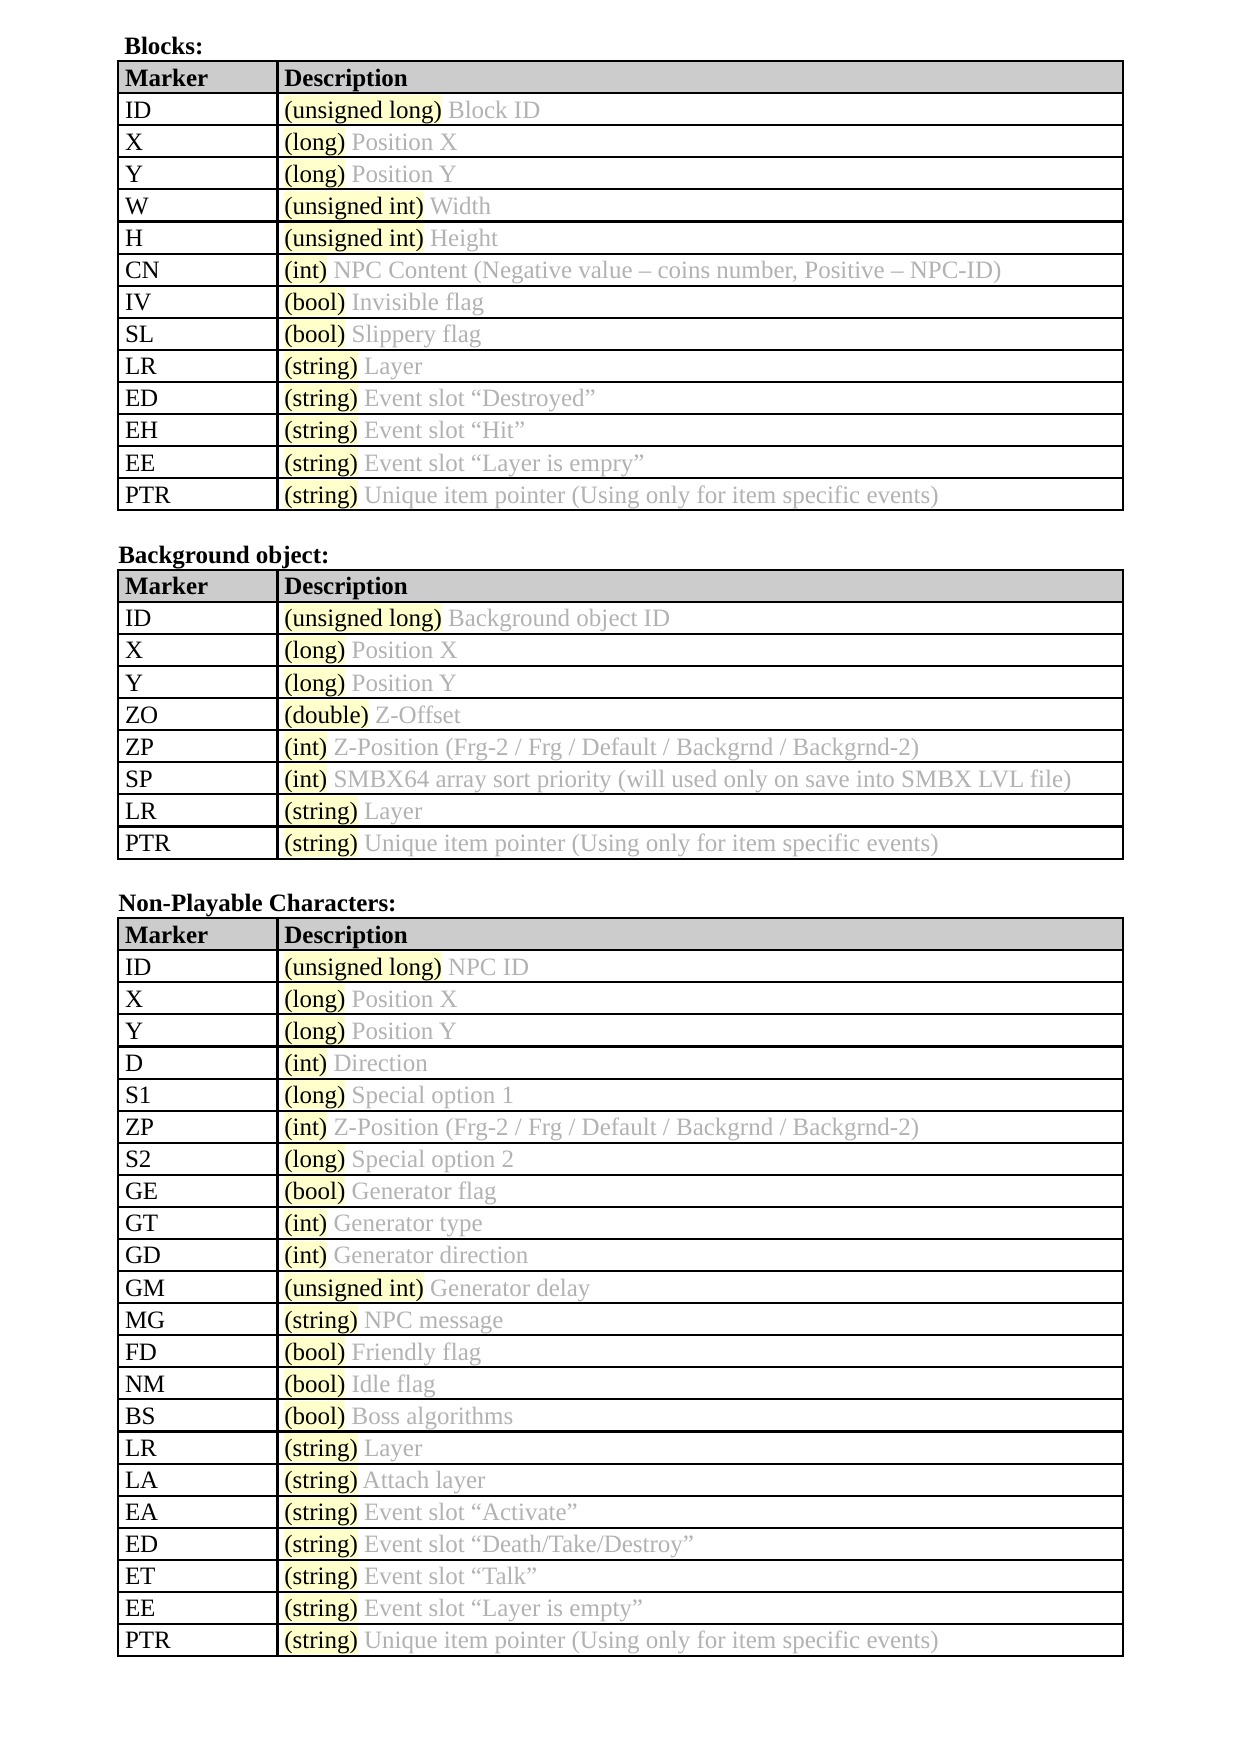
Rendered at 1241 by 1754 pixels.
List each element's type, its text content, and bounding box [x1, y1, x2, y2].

table_cell ZO [119, 699, 276, 729]
table_cell LR [119, 795, 276, 825]
table_cell LA [119, 1465, 276, 1494]
table_cell NM [119, 1368, 276, 1398]
table_cell GD [119, 1240, 276, 1270]
table_cell (string) Event slot “Talk” [279, 1561, 1122, 1591]
table_cell (string) Attach layer [358, 1465, 1122, 1494]
table_cell X [119, 635, 276, 665]
table_cell FD [119, 1336, 276, 1366]
table_cell ET [119, 1561, 276, 1591]
table_header Description [279, 62, 1122, 92]
table_cell (unsigned long) Background object ID [279, 603, 1122, 633]
table_cell PTR [119, 479, 276, 509]
table_cell ZP [119, 731, 276, 761]
table_cell (int) Generator direction [279, 1240, 1122, 1270]
table_cell GT [119, 1208, 276, 1238]
table_cell (string) Event slot “Death/Take/Destroy” [279, 1529, 1122, 1559]
table_cell (string) Event slot “Layer is empty” [279, 1593, 1122, 1623]
table_cell ID [119, 94, 276, 124]
table_cell S2 [119, 1144, 276, 1174]
table_cell (int) NPC Content (Negative value – coins number, Positive – NPC-ID) [327, 255, 1122, 284]
table_cell GM [119, 1272, 276, 1302]
table_cell X [119, 126, 276, 156]
table_cell (bool) Invisible flag [279, 287, 1122, 317]
table_cell (long) Position Y [279, 667, 1122, 697]
table_cell (string) Event slot “Activate” [279, 1497, 1122, 1527]
table_cell (string) Unique item pointer (Using only for item specific events) [358, 828, 1122, 857]
table_cell (unsigned int) Height [424, 223, 1122, 252]
table_cell (string) Event slot “Layer is empry” [279, 447, 1122, 477]
table_cell (int) SMBX64 array sort priority (will used only on save into SMBX LVL file) [279, 763, 1122, 793]
table_cell ED [119, 1529, 276, 1559]
table_cell H [119, 223, 276, 252]
table_header Marker [119, 62, 276, 92]
table_cell EH [119, 415, 276, 445]
table_cell SP [119, 763, 276, 793]
table_cell (long) Position X [279, 126, 1122, 156]
table_cell (double) Z-Offset [279, 699, 1122, 729]
table_cell (string) Layer [358, 1433, 1122, 1462]
table_cell (string) Event slot “Destroyed” [279, 383, 1122, 413]
table_cell ID [119, 951, 276, 981]
table_cell (string) Unique item pointer (Using only for item specific events) [279, 1625, 1122, 1655]
table_cell (unsigned int) Width [279, 190, 1122, 220]
table_cell S1 [119, 1080, 276, 1109]
table_cell (long) Special option 1 [345, 1080, 1122, 1109]
table_cell PTR [119, 828, 276, 857]
table_cell EE [119, 1593, 276, 1623]
table_header Marker [119, 571, 276, 601]
table_cell (string) NPC message [279, 1304, 1122, 1334]
table_cell ZP [119, 1112, 276, 1142]
table_cell (long) Special option 2 [279, 1144, 1122, 1174]
table_cell PTR [119, 1625, 276, 1655]
table_cell (long) Position Y [279, 1015, 1122, 1045]
table_cell (bool) Idle flag [279, 1368, 1122, 1398]
text Blocks: [124, 31, 1122, 60]
table_cell (int) Direction [327, 1048, 1122, 1077]
table_cell (bool) Boss algorithms [279, 1400, 1122, 1430]
table_cell (long) Position X [279, 635, 1122, 665]
table_cell (string) Event slot “Hit” [279, 415, 1122, 445]
table_header Description [279, 919, 1122, 949]
table_cell (long) Position Y [279, 158, 1122, 188]
table_cell MG [119, 1304, 276, 1334]
table_cell EE [119, 447, 276, 477]
table_cell W [119, 190, 276, 220]
text Background object: [118, 540, 1122, 569]
table_cell BS [119, 1400, 276, 1430]
table_cell IV [119, 287, 276, 317]
table_cell (bool) Generator flag [279, 1176, 1122, 1206]
text Non-Playable Characters: [118, 888, 1122, 917]
table_cell (int) Z-Position (Frg-2 / Frg / Default / Backgrnd / Backgrnd-2) [279, 731, 1122, 761]
table_cell (string) Layer [279, 351, 1122, 381]
table_cell X [119, 983, 276, 1013]
table_cell ED [119, 383, 276, 413]
table_cell D [119, 1048, 276, 1077]
table_cell (long) Position X [279, 983, 1122, 1013]
table_cell (int) Generator type [279, 1208, 1122, 1238]
table_cell Y [119, 1015, 276, 1045]
table_cell (string) Layer [279, 795, 1122, 825]
table_cell Y [119, 667, 276, 697]
table_cell (int) Z-Position (Frg-2 / Frg / Default / Backgrnd / Backgrnd-2) [279, 1112, 1122, 1142]
table_cell SL [119, 319, 276, 349]
table_cell (bool) Slippery flag [279, 319, 1122, 349]
table_cell (unsigned long) Block ID [279, 94, 1122, 124]
table_cell (string) Unique item pointer (Using only for item specific events) [279, 479, 1122, 509]
table_cell EA [119, 1497, 276, 1527]
table_header Description [279, 571, 1122, 601]
table_cell CN [119, 255, 276, 284]
table_cell (unsigned long) NPC ID [279, 951, 1122, 981]
table_cell LR [119, 351, 276, 381]
table_cell Y [119, 158, 276, 188]
table_cell GE [119, 1176, 276, 1206]
table_cell LR [119, 1433, 276, 1462]
table_cell (unsigned int) Generator delay [279, 1272, 1122, 1302]
table_header Marker [119, 919, 276, 949]
table_cell ID [119, 603, 276, 633]
table_cell (bool) Friendly flag [279, 1336, 1122, 1366]
